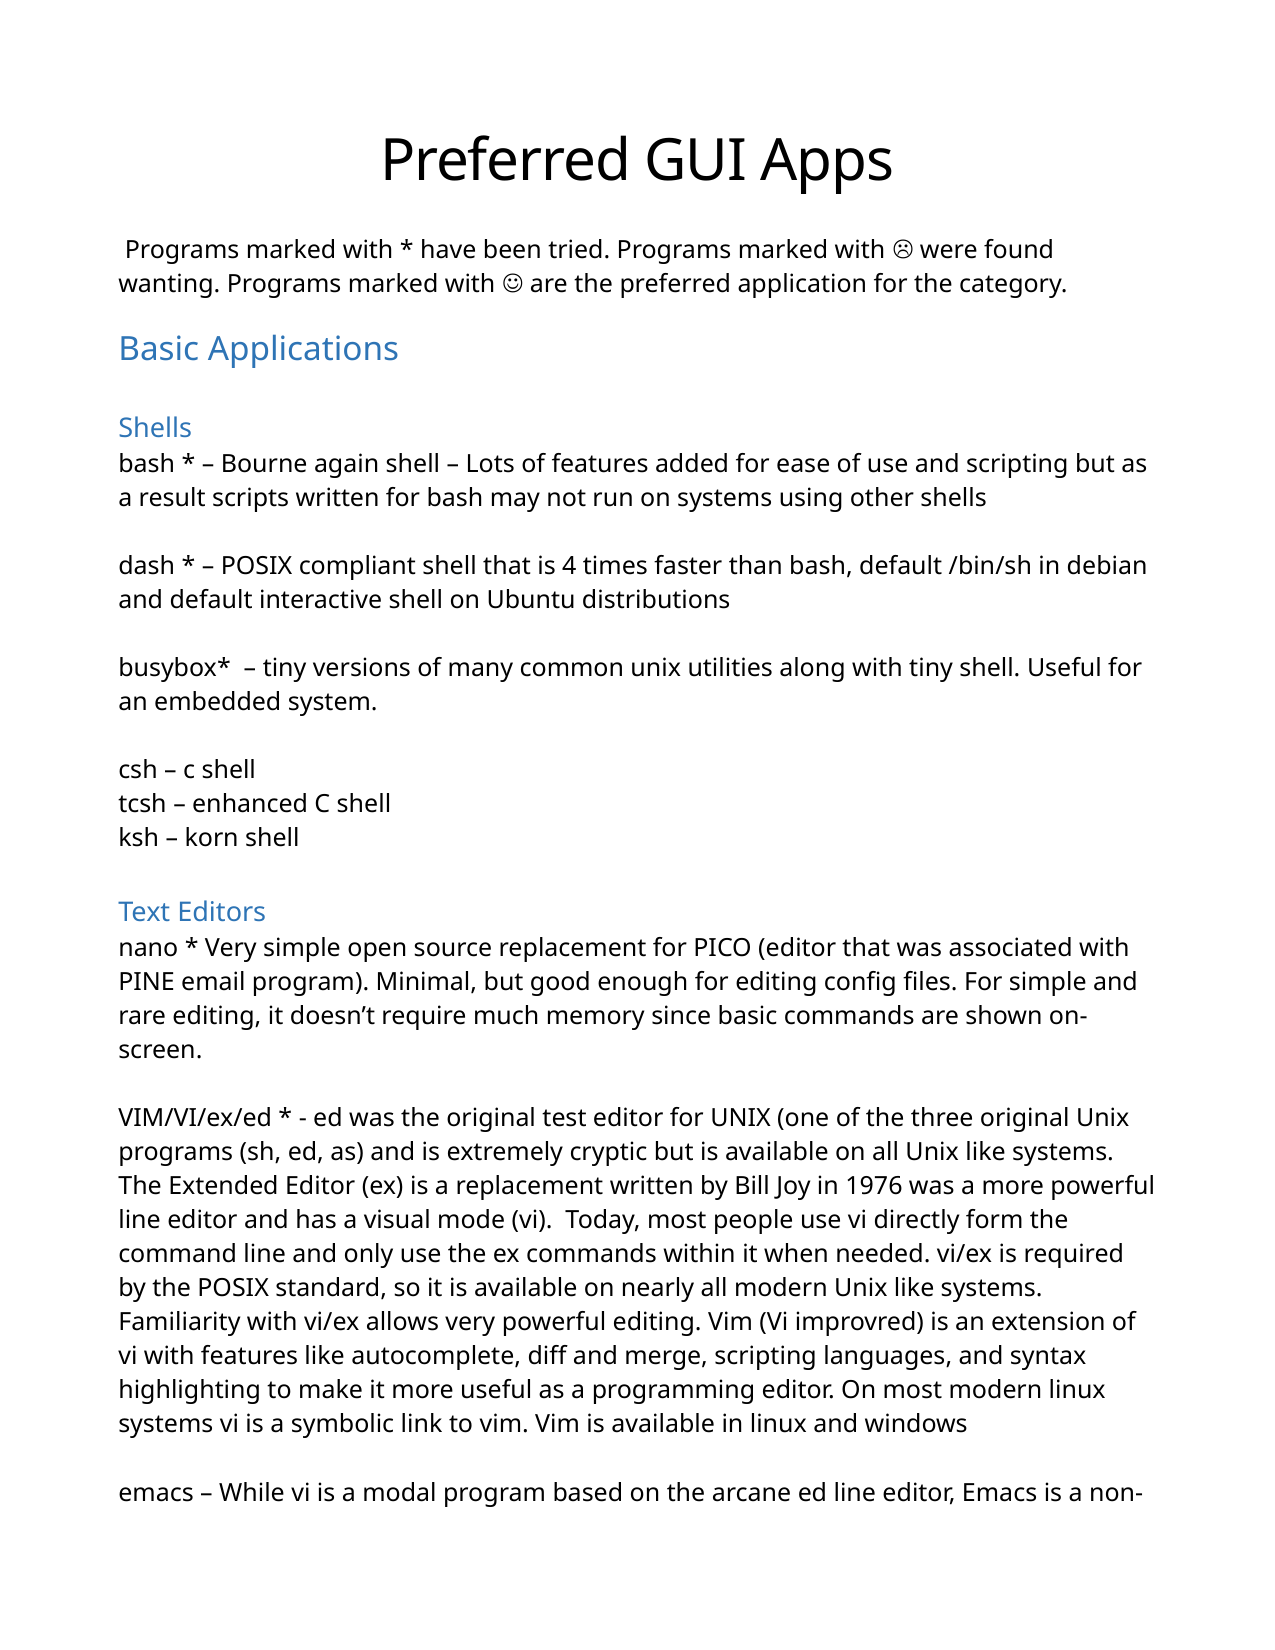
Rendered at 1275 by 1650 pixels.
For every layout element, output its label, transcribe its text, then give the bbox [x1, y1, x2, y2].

text csh – c shell [118, 752, 1157, 786]
text Programs marked with * have been tried. Programs marked with  were found wanting. Programs marked with  are the preferred application for the category. [118, 232, 1157, 300]
title Preferred GUI Apps [118, 118, 1157, 198]
subtitle Shells [118, 408, 1157, 445]
text tcsh – enhanced C shell [118, 786, 1157, 820]
text bash * – Bourne again shell – Lots of features added for ease of use and scripting but as a result scripts written for bash may not run on systems using other shells [118, 445, 1157, 513]
text busybox* – tiny versions of many common unix utilities along with tiny shell. Useful for an embedded system. [118, 650, 1157, 718]
subtitle Text Editors [118, 892, 1157, 929]
text VIM/VI/ex/ed * - ed was the original test editor for UNIX (one of the three original Unix programs (sh, ed, as) and is extremely cryptic but is available on all Unix like systems. The Extended Editor (ex) is a replacement written by Bill Joy in 1976 was a more powerful line editor and has a visual mode (vi). Today, most people use vi directly form the command line and only use the ex commands within it when needed. vi/ex is required by the POSIX standard, so it is available on nearly all modern Unix like systems. Familiarity with vi/ex allows very powerful editing. Vim (Vi improvred) is an extension of vi with features like autocomplete, diff and merge, scripting languages, and syntax highlighting to make it more useful as a programming editor. On most modern linux systems vi is a symbolic link to vim. Vim is available in linux and windows [118, 1099, 1157, 1440]
text emacs – While vi is a modal program based on the arcane ed line editor, Emacs is a non- [118, 1474, 1157, 1508]
text ksh – korn shell [118, 820, 1157, 854]
subtitle Basic Applications [118, 325, 1157, 370]
text dash * – POSIX compliant shell that is 4 times faster than bash, default /bin/sh in debian and default interactive shell on Ubuntu distributions [118, 547, 1157, 616]
text nano * Very simple open source replacement for PICO (editor that was associated with PINE email program). Minimal, but good enough for editing config files. For simple and rare editing, it doesn’t require much memory since basic commands are shown on-screen. [118, 929, 1157, 1065]
